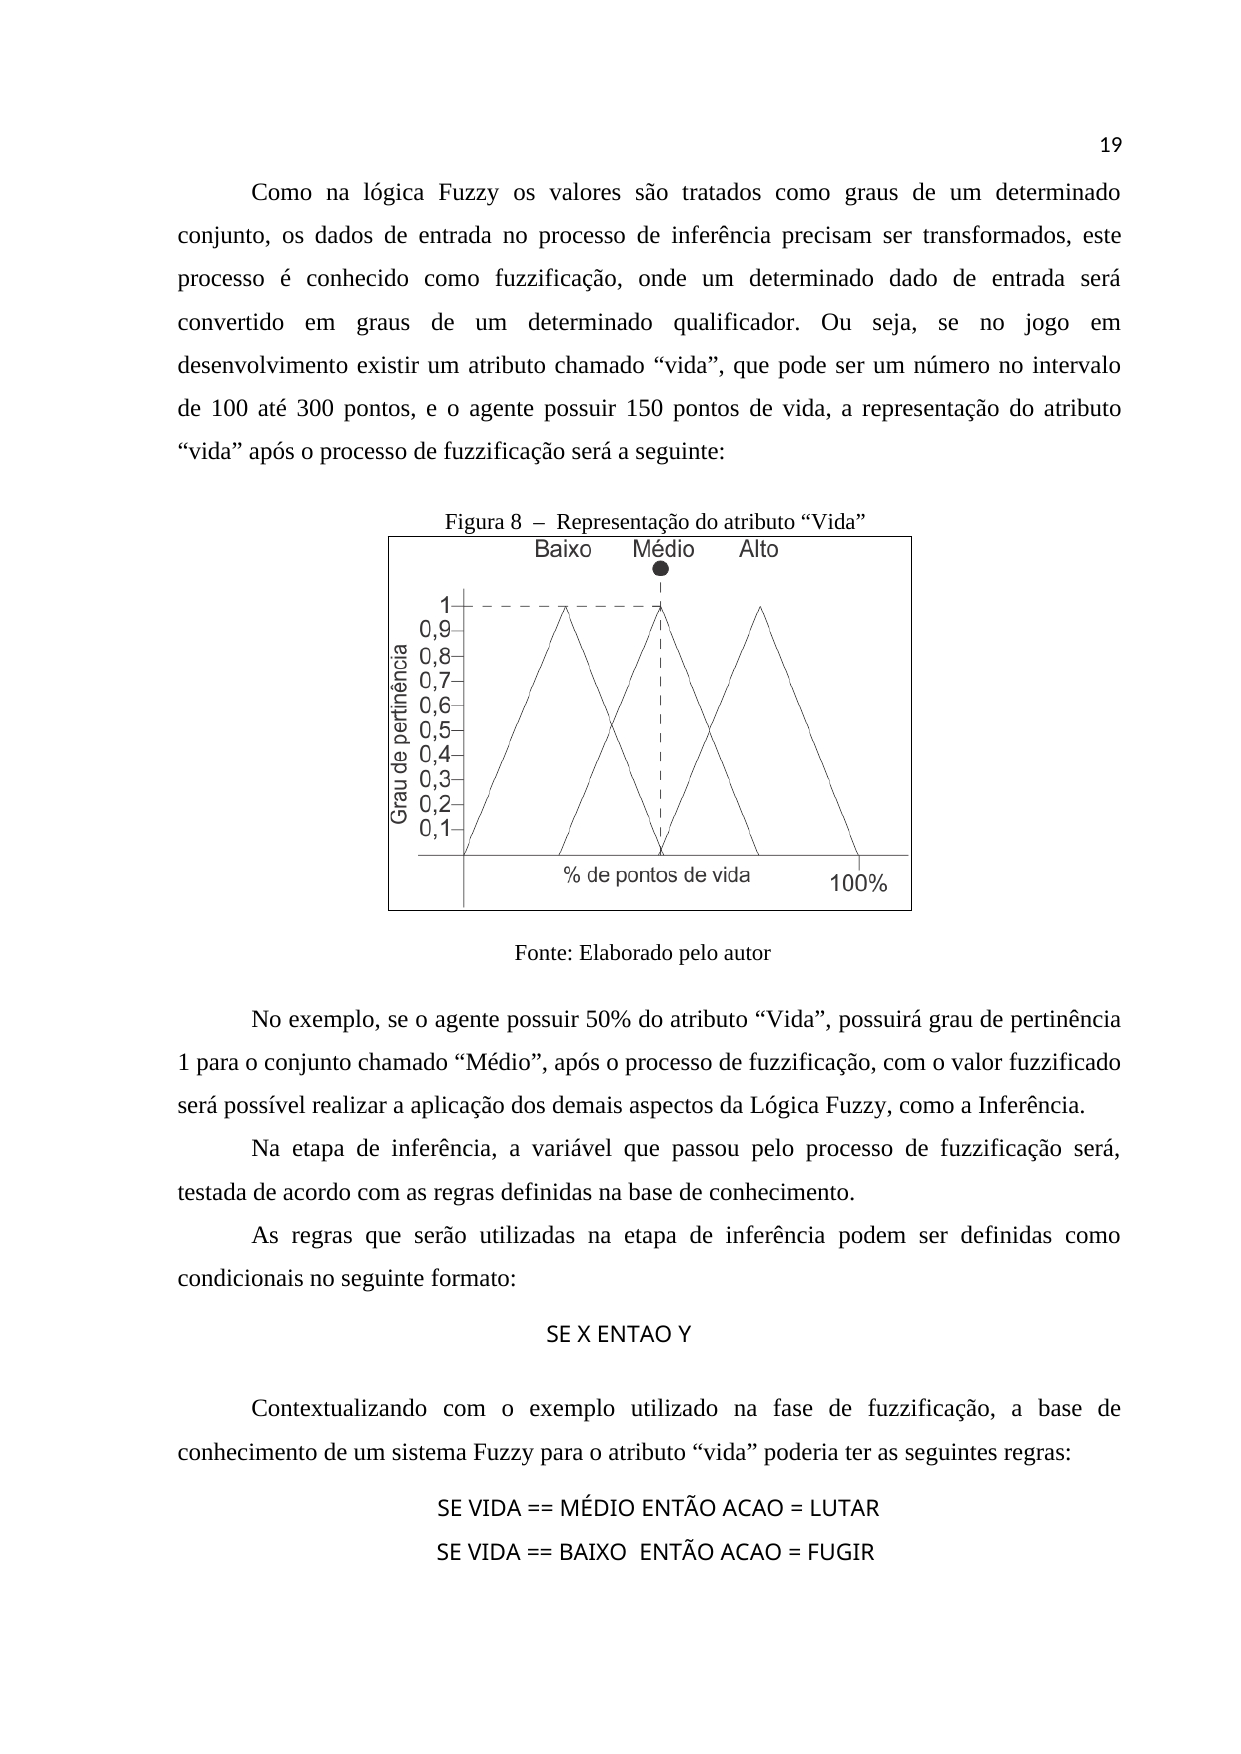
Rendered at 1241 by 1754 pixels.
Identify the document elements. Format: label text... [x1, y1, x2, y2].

text SE VIDA == MÉDIO ENTÃO ACAO = LUTAR [177, 1492, 1122, 1523]
text As regras que serão utilizadas na etapa de inferência podem ser definidas como condicionais no seguinte formato: [177, 1220, 1122, 1292]
picture [390, 539, 909, 908]
text Contextualizando com o exemplo utilizado na fase de fuzzificação, a base de conhecimento de um sistema Fuzzy para o atributo “vida” poderia ter as seguintes regras: [177, 1393, 1122, 1465]
text No exemplo, se o agente possuir 50% do atributo “Vida”, possuirá grau de pertinência 1 para o conjunto chamado “Médio”, após o processo de fuzzificação, com o valor fuzzificado será possível realizar a aplicação dos demais aspectos da Lógica Fuzzy, como a Inferência. [177, 1004, 1122, 1119]
text SE X ENTAO Y [254, 1318, 1122, 1350]
text Como na lógica Fuzzy os valores são tratados como graus de um determinado conjunto, os dados de entrada no processo de inferência precisam ser transformados, este processo é conhecido como fuzzificação, onde um determinado dado de entrada será convertido em graus de um determinado qualificador. Ou seja, se no jogo em desenvolvimento existir um atributo chamado “vida”, que pode ser um número no intervalo de 100 até 300 pontos, e o agente possuir 150 pontos de vida, a representação do atributo “vida” após o processo de fuzzificação será a seguinte: [177, 177, 1122, 465]
text SE VIDA == BAIXO ENTÃO ACAO = FUGIR [177, 1536, 1122, 1567]
text Figura 8 – Representação do atributo “Vida” [177, 508, 1122, 534]
text Fonte: Elaborado pelo autor [177, 939, 1122, 965]
text Na etapa de inferência, a variável que passou pelo processo de fuzzificação será, testada de acordo com as regras definidas na base de conhecimento. [177, 1133, 1122, 1205]
